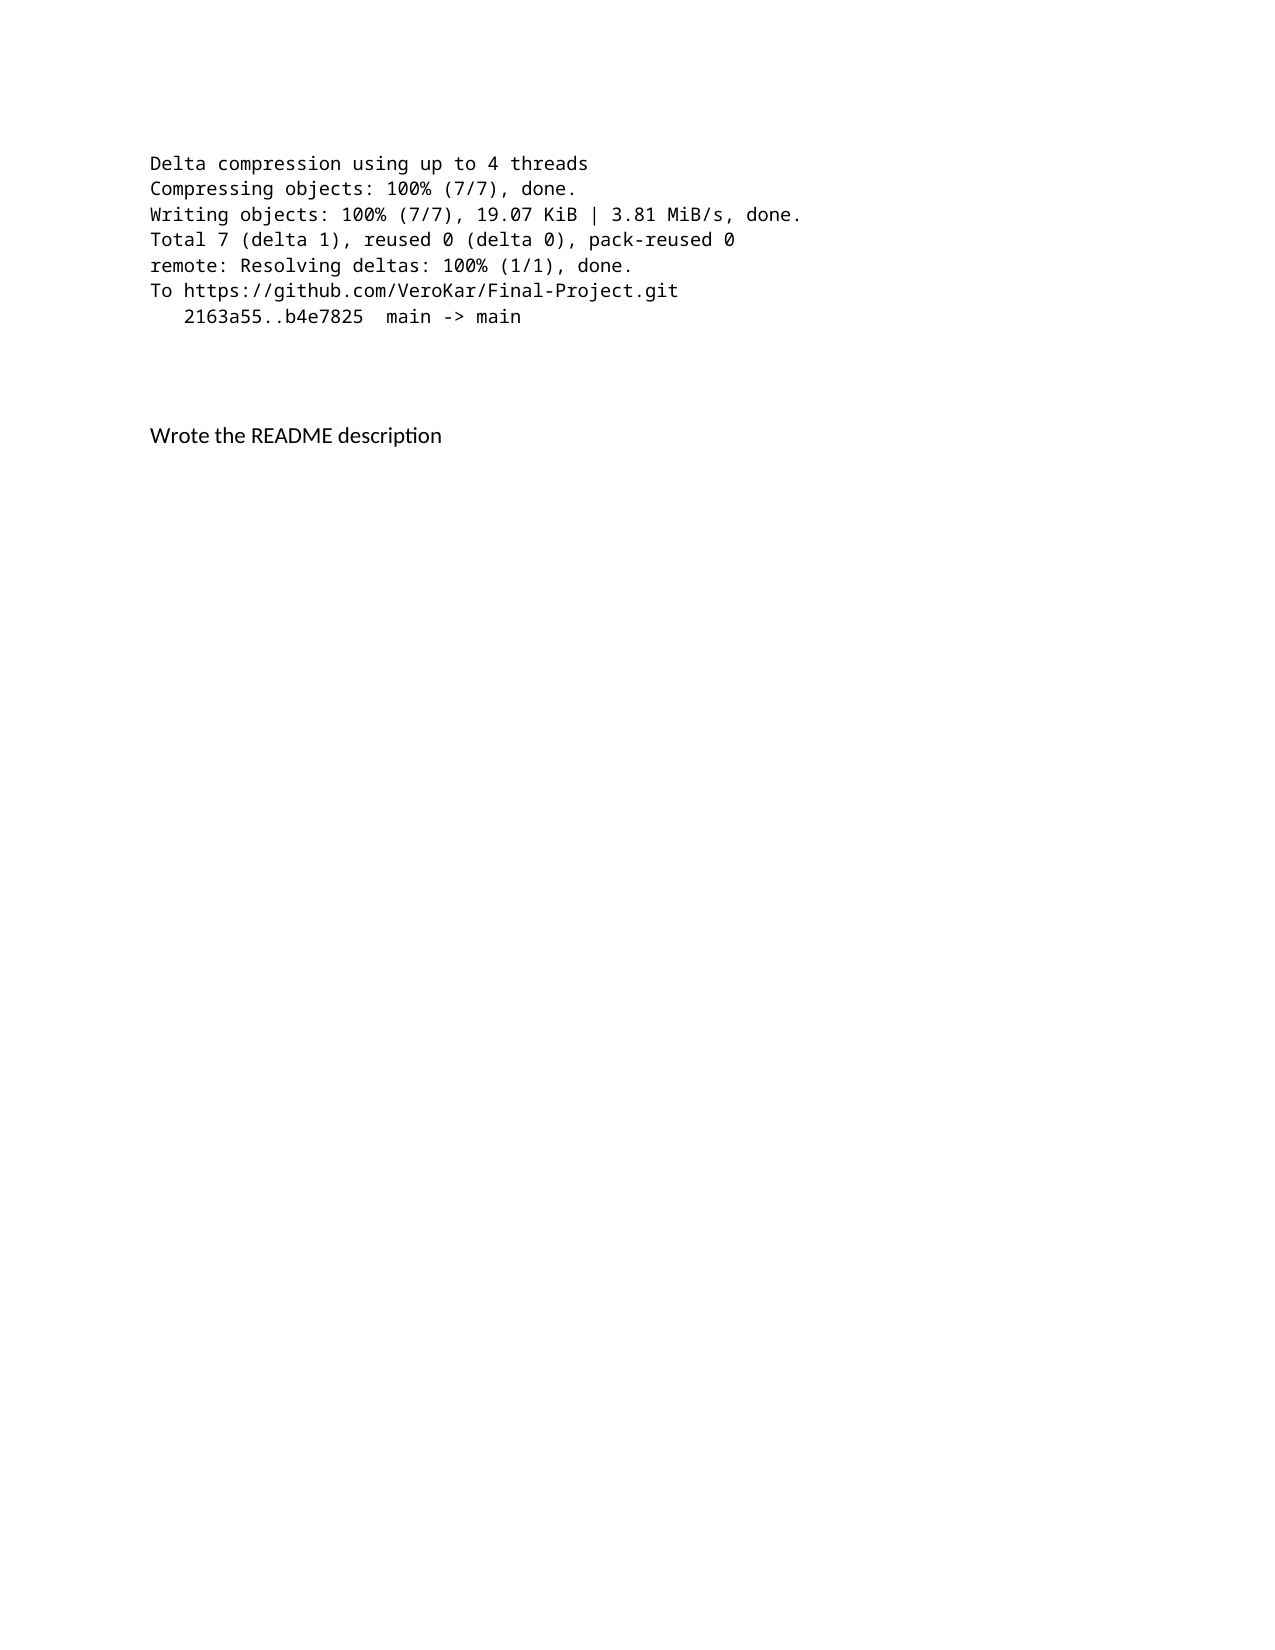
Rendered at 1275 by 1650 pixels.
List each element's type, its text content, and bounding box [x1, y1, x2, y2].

text Delta compression using up to 4 threads [150, 150, 1125, 176]
text remote: Resolving deltas: 100% (1/1), done. [150, 252, 1125, 278]
text Total 7 (delta 1), reused 0 (delta 0), pack-reused 0 [150, 227, 1125, 252]
text Writing objects: 100% (7/7), 19.07 KiB | 3.81 MiB/s, done. [150, 201, 1125, 227]
text Compressing objects: 100% (7/7), done. [150, 176, 1125, 201]
text 2163a55..b4e7825 main -> main [150, 303, 1125, 329]
text Wrote the README description [150, 421, 1125, 449]
text To https://github.com/VeroKar/Final-Project.git [150, 278, 1125, 303]
